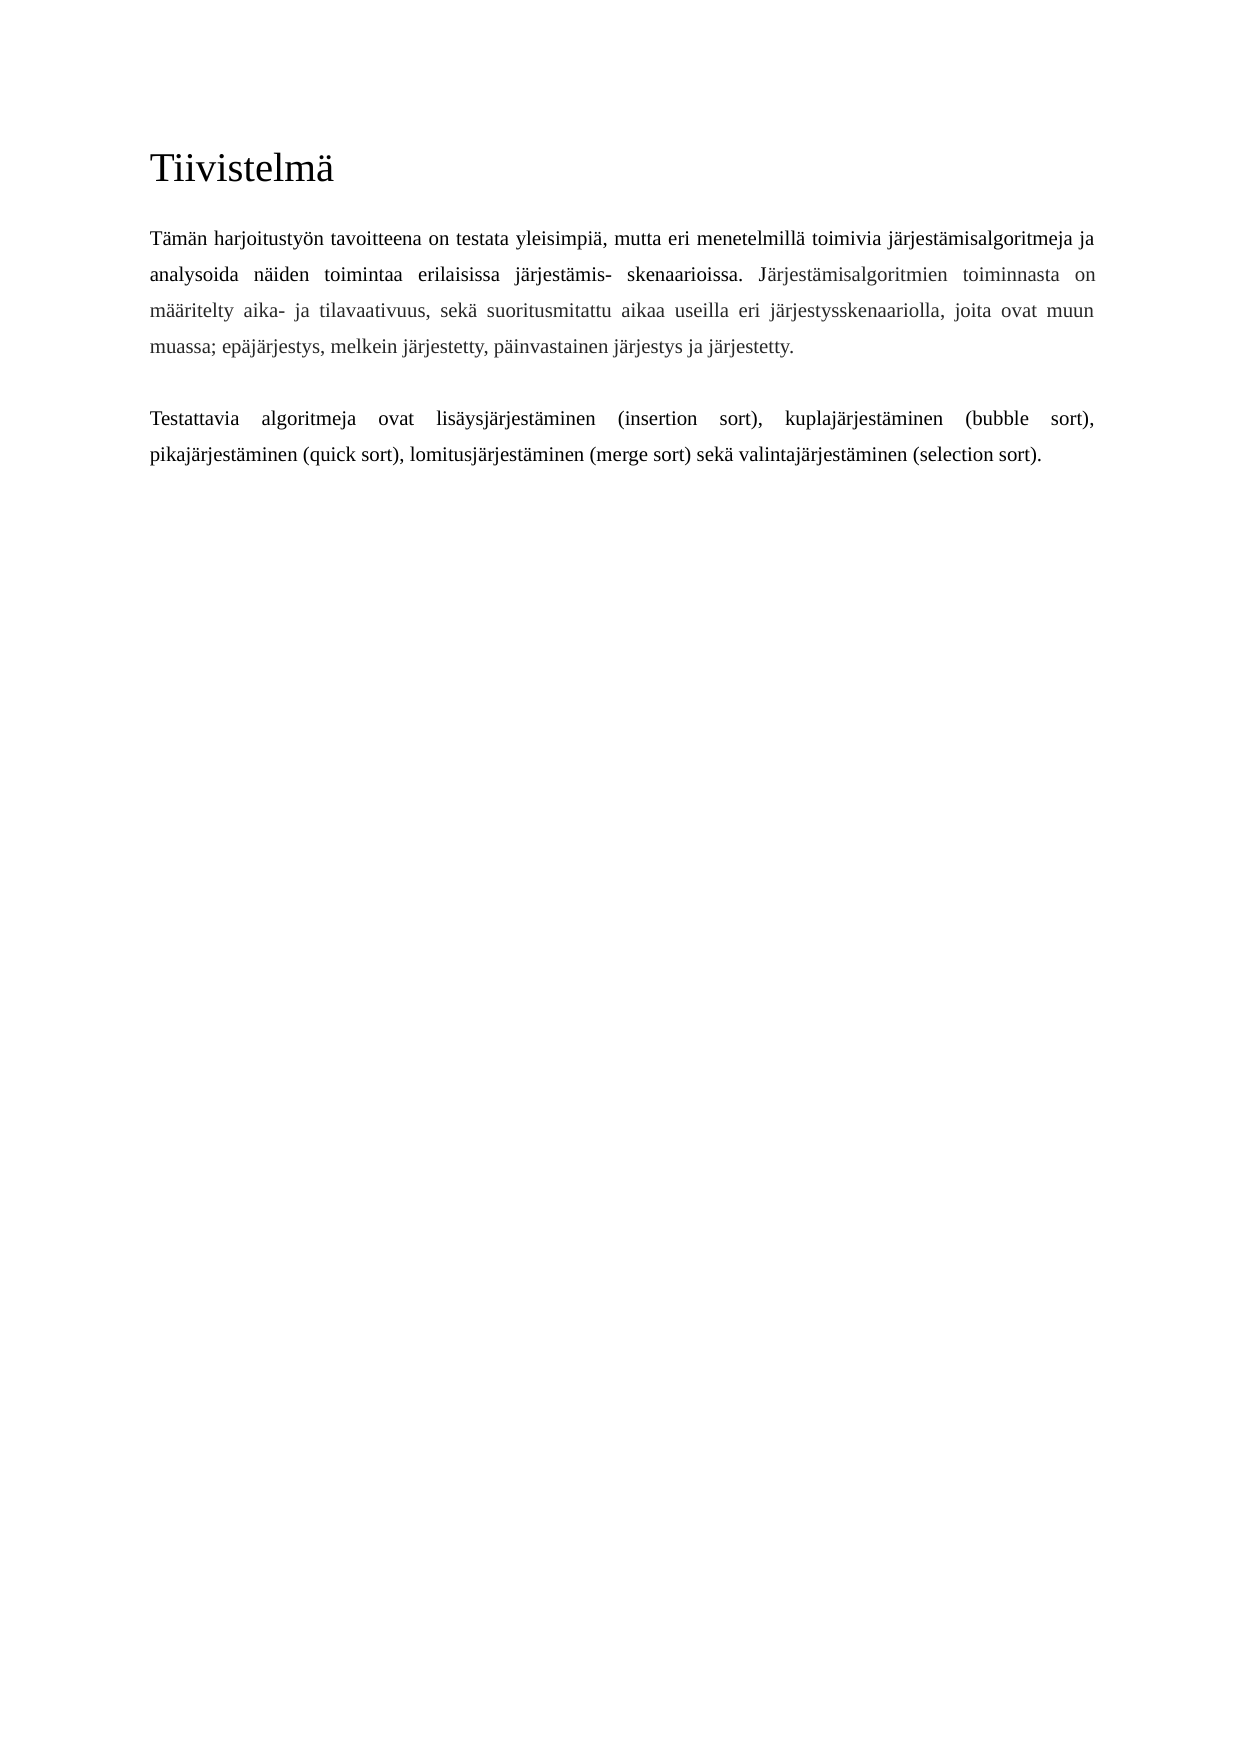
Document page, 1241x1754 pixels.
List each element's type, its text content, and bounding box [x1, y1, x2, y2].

text Testattavia algoritmeja ovat lisäysjärjestäminen (insertion sort), kuplajärjestäminen (bubble sort), pikajärjestäminen (quick sort), lomitusjärjestäminen (merge sort) sekä valintajärjestäminen (selection sort). [149, 406, 1096, 466]
text Tämän harjoitustyön tavoitteena on testata yleisimpiä, mutta eri menetelmillä toimivia järjestämisalgoritmeja ja analysoida näiden toimintaa erilaisissa järjestämis- skenaarioissa. Järjestämisalgoritmien toiminnasta on määritelty aika- ja tilavaativuus, sekä suoritusmitattu aikaa useilla eri järjestysskenaariolla, joita ovat muun muassa; epäjärjestys, melkein järjestetty, päinvastainen järjestys ja järjestetty. [149, 226, 1096, 358]
subtitle Tiivistelmä [149, 143, 1096, 190]
